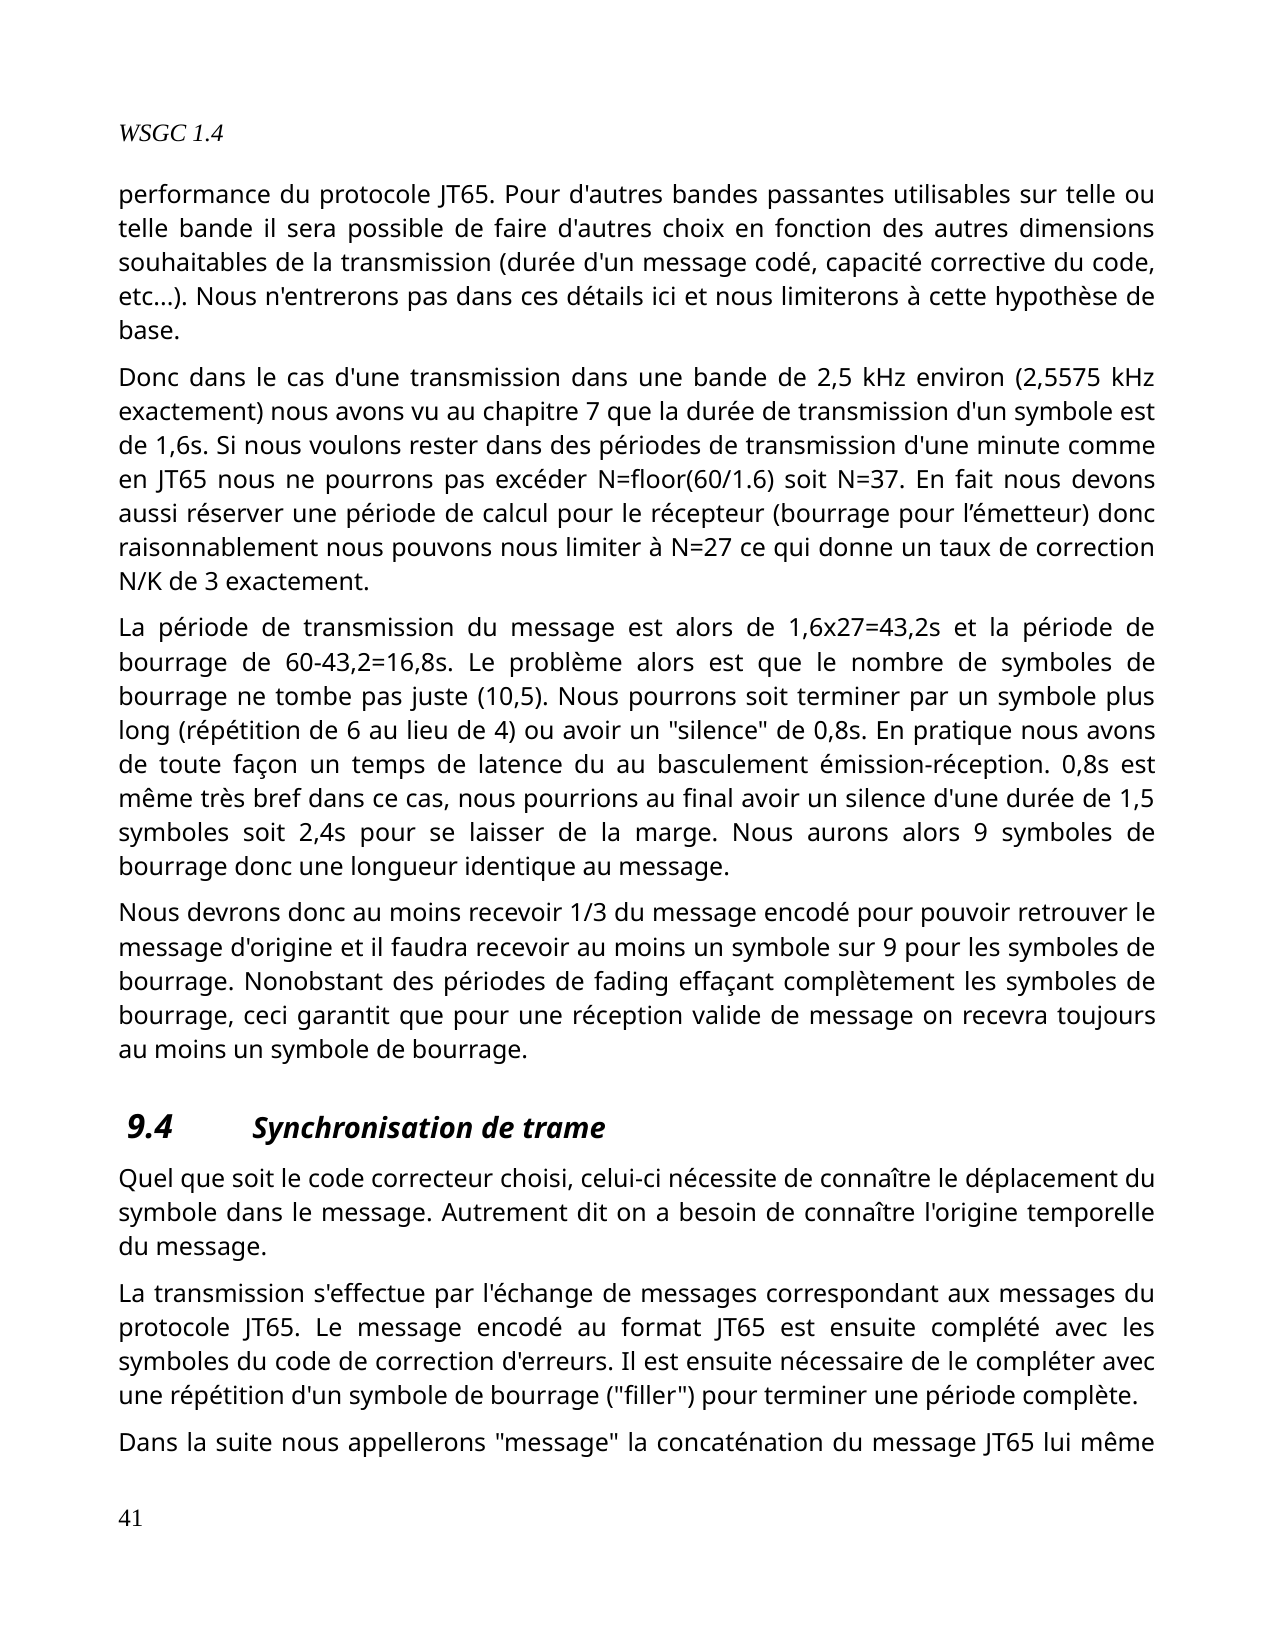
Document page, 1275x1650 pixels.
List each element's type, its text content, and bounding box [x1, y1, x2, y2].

text Dans la suite nous appellerons "message" la concaténation du message JT65 lui même [118, 1424, 1157, 1458]
text Quel que soit le code correcteur choisi, celui-ci nécessite de connaître le déplacement du symbole dans le message. Autrement dit on a besoin de connaître l'origine temporelle du message. [118, 1161, 1157, 1263]
subtitle Synchronisation de trame [118, 1103, 1157, 1148]
text La transmission s'effectue par l'échange de messages correspondant aux messages du protocole JT65. Le message encodé au format JT65 est ensuite complété avec les symboles du code de correction d'erreurs. Il est ensuite nécessaire de le compléter avec une répétition d'un symbole de bourrage ("filler") pour terminer une période complète. [118, 1276, 1157, 1412]
text La période de transmission du message est alors de 1,6x27=43,2s et la période de bourrage de 60-43,2=16,8s. Le problème alors est que le nombre de symboles de bourrage ne tombe pas juste (10,5). Nous pourrons soit terminer par un symbole plus long (répétition de 6 au lieu de 4) ou avoir un "silence" de 0,8s. En pratique nous avons de toute façon un temps de latence du au basculement émission-réception. 0,8s est même très bref dans ce cas, nous pourrions au final avoir un silence d'une durée de 1,5 symboles soit 2,4s pour se laisser de la marge. Nous aurons alors 9 symboles de bourrage donc une longueur identique au message. [118, 610, 1157, 883]
text performance du protocole JT65. Pour d'autres bandes passantes utilisables sur telle ou telle bande il sera possible de faire d'autres choix en fonction des autres dimensions souhaitables de la transmission (durée d'un message codé, capacité corrective du code, etc...). Nous n'entrerons pas dans ces détails ici et nous limiterons à cette hypothèse de base. [118, 176, 1157, 347]
text Nous devrons donc au moins recevoir 1/3 du message encodé pour pouvoir retrouver le message d'origine et il faudra recevoir au moins un symbole sur 9 pour les symboles de bourrage. Nonobstant des périodes de fading effaçant complètement les symboles de bourrage, ceci garantit que pour une réception valide de message on recevra toujours au moins un symbole de bourrage. [118, 895, 1157, 1065]
text Donc dans le cas d'une transmission dans une bande de 2,5 kHz environ (2,5575 kHz exactement) nous avons vu au chapitre 7 que la durée de transmission d'un symbole est de 1,6s. Si nous voulons rester dans des périodes de transmission d'une minute comme en JT65 nous ne pourrons pas excéder N=floor(60/1.6) soit N=37. En fait nous devons aussi réserver une période de calcul pour le récepteur (bourrage pour l’émetteur) donc raisonnablement nous pouvons nous limiter à N=27 ce qui donne un taux de correction N/K de 3 exactement. [118, 359, 1157, 598]
